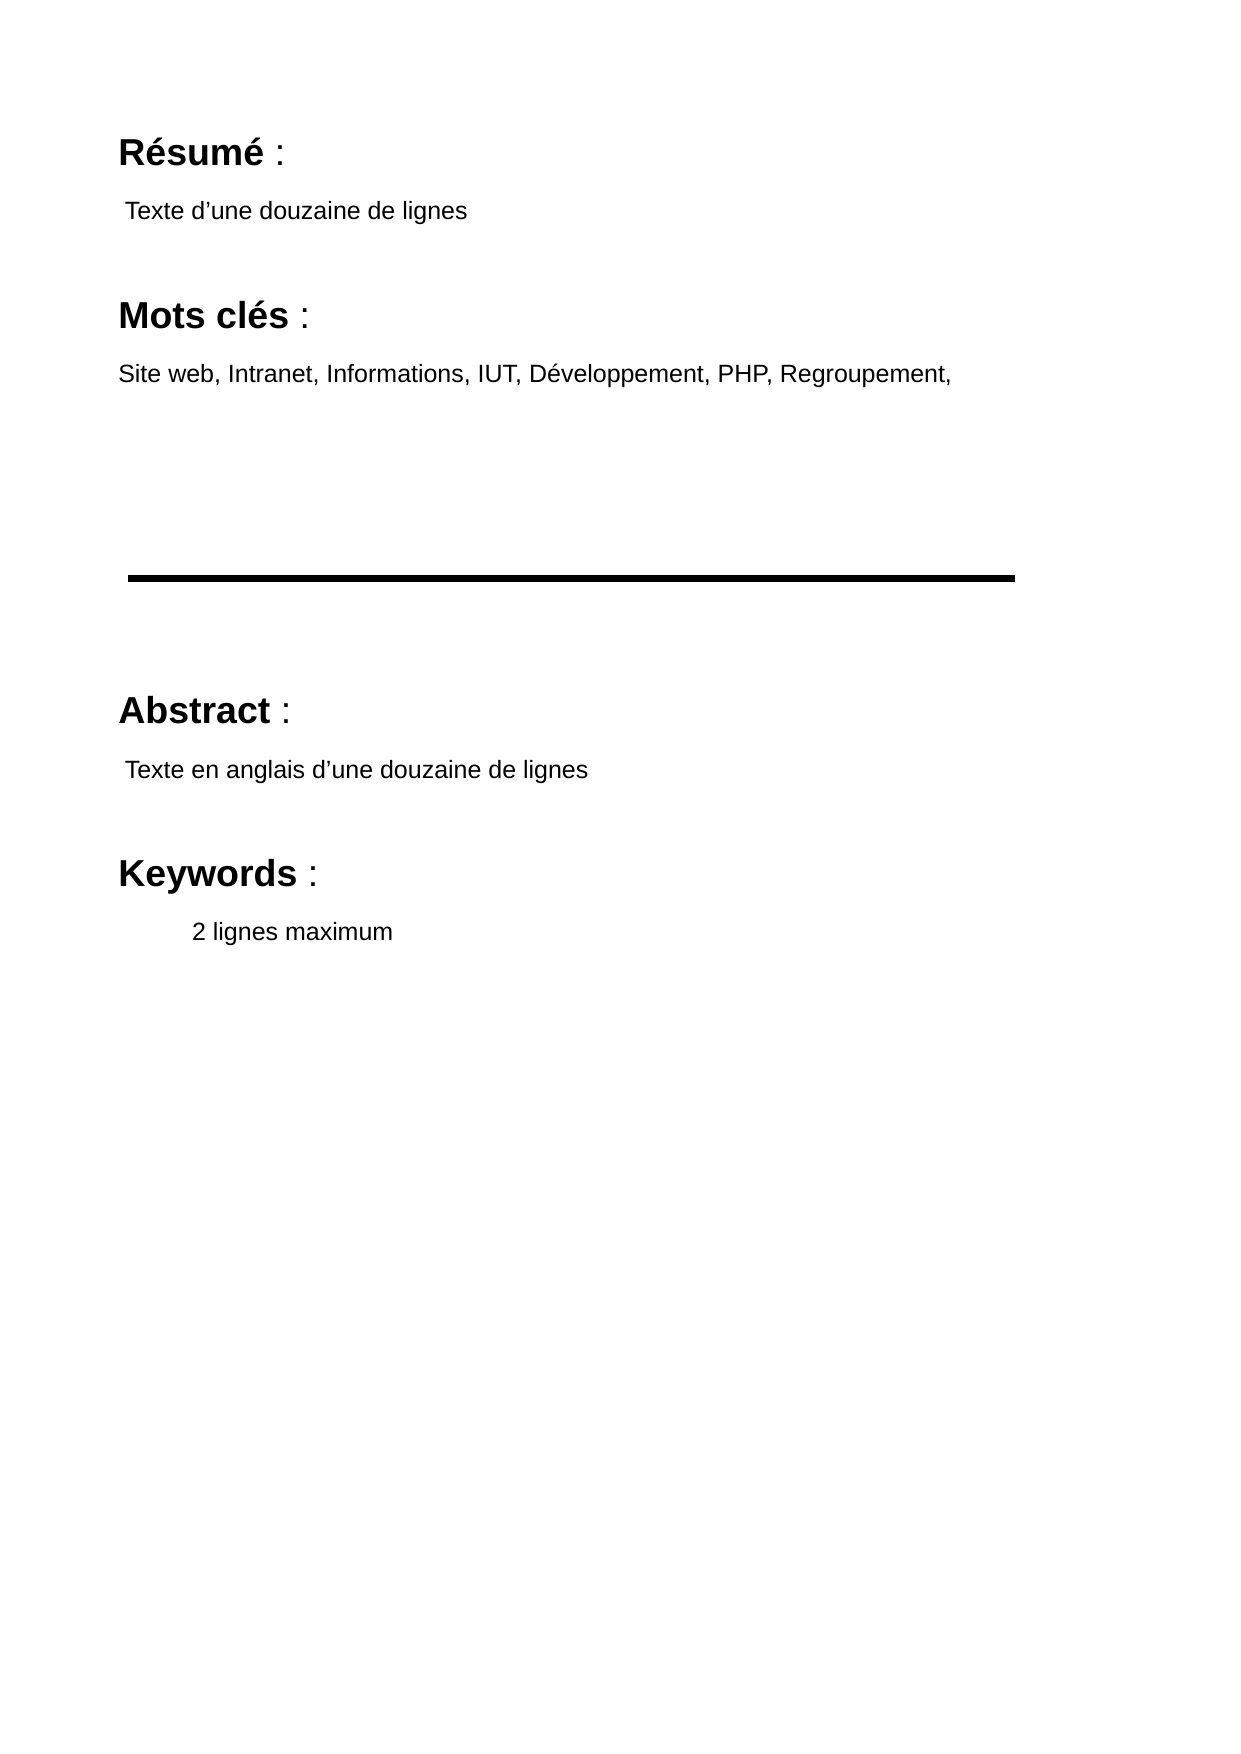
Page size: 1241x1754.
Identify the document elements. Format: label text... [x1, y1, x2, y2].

text Texte en anglais d’une douzaine de lignes [118, 751, 1122, 785]
text 2 lignes maximum [118, 914, 1122, 947]
text Keywords : [118, 860, 1122, 893]
text Mots clés : [118, 301, 1122, 335]
text Abstract : [118, 697, 1122, 731]
text Site web, Intranet, Informations, IUT, Développement, PHP, Regroupement, [118, 356, 1122, 389]
text Résumé : [118, 139, 1122, 172]
text Texte d’une douzaine de lignes [118, 193, 1122, 226]
